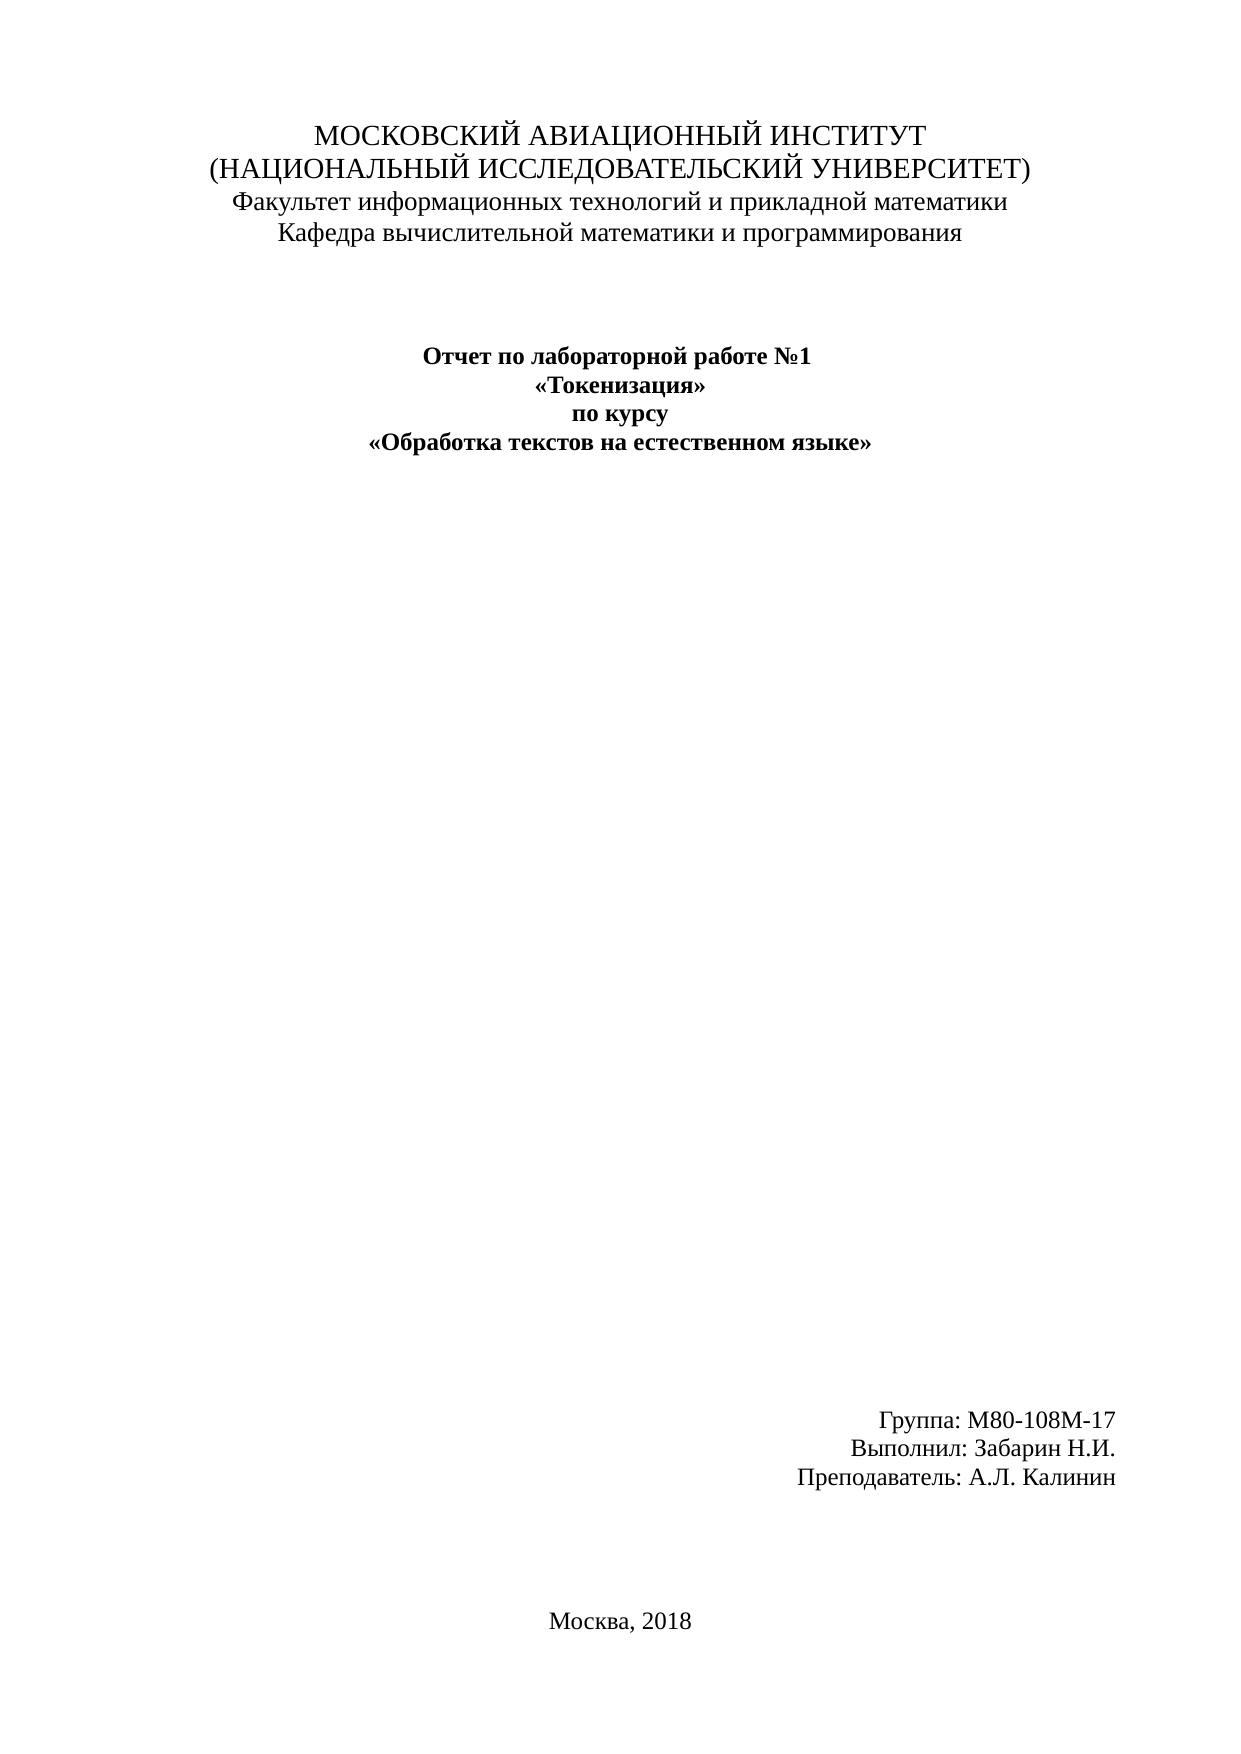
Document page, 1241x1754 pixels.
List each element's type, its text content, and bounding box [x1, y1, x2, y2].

text «Обработка текстов на естественном языке» [118, 427, 1122, 456]
text Отчет по лабораторной работе №1 [118, 341, 1122, 370]
text «Токенизация» [118, 370, 1122, 398]
text Преподаватель: А.Л. Калинин [118, 1462, 1122, 1491]
text (НАЦИОНАЛЬНЫЙ ИССЛЕДОВАТЕЛЬСКИЙ УНИВЕРСИТЕТ) [118, 152, 1122, 185]
text Кафедра вычислительной математики и программирования [118, 216, 1122, 247]
text Выполнил: Забарин Н.И. [118, 1433, 1122, 1462]
text Факультет информационных технологий и прикладной математики [118, 185, 1122, 216]
text Группа: М80-108М-17 [118, 1405, 1122, 1433]
text МОСКОВСКИЙ АВИАЦИОННЫЙ ИНСТИТУТ [118, 118, 1122, 152]
text по курсу [118, 398, 1122, 427]
text Москва, 2018 [118, 1606, 1122, 1635]
